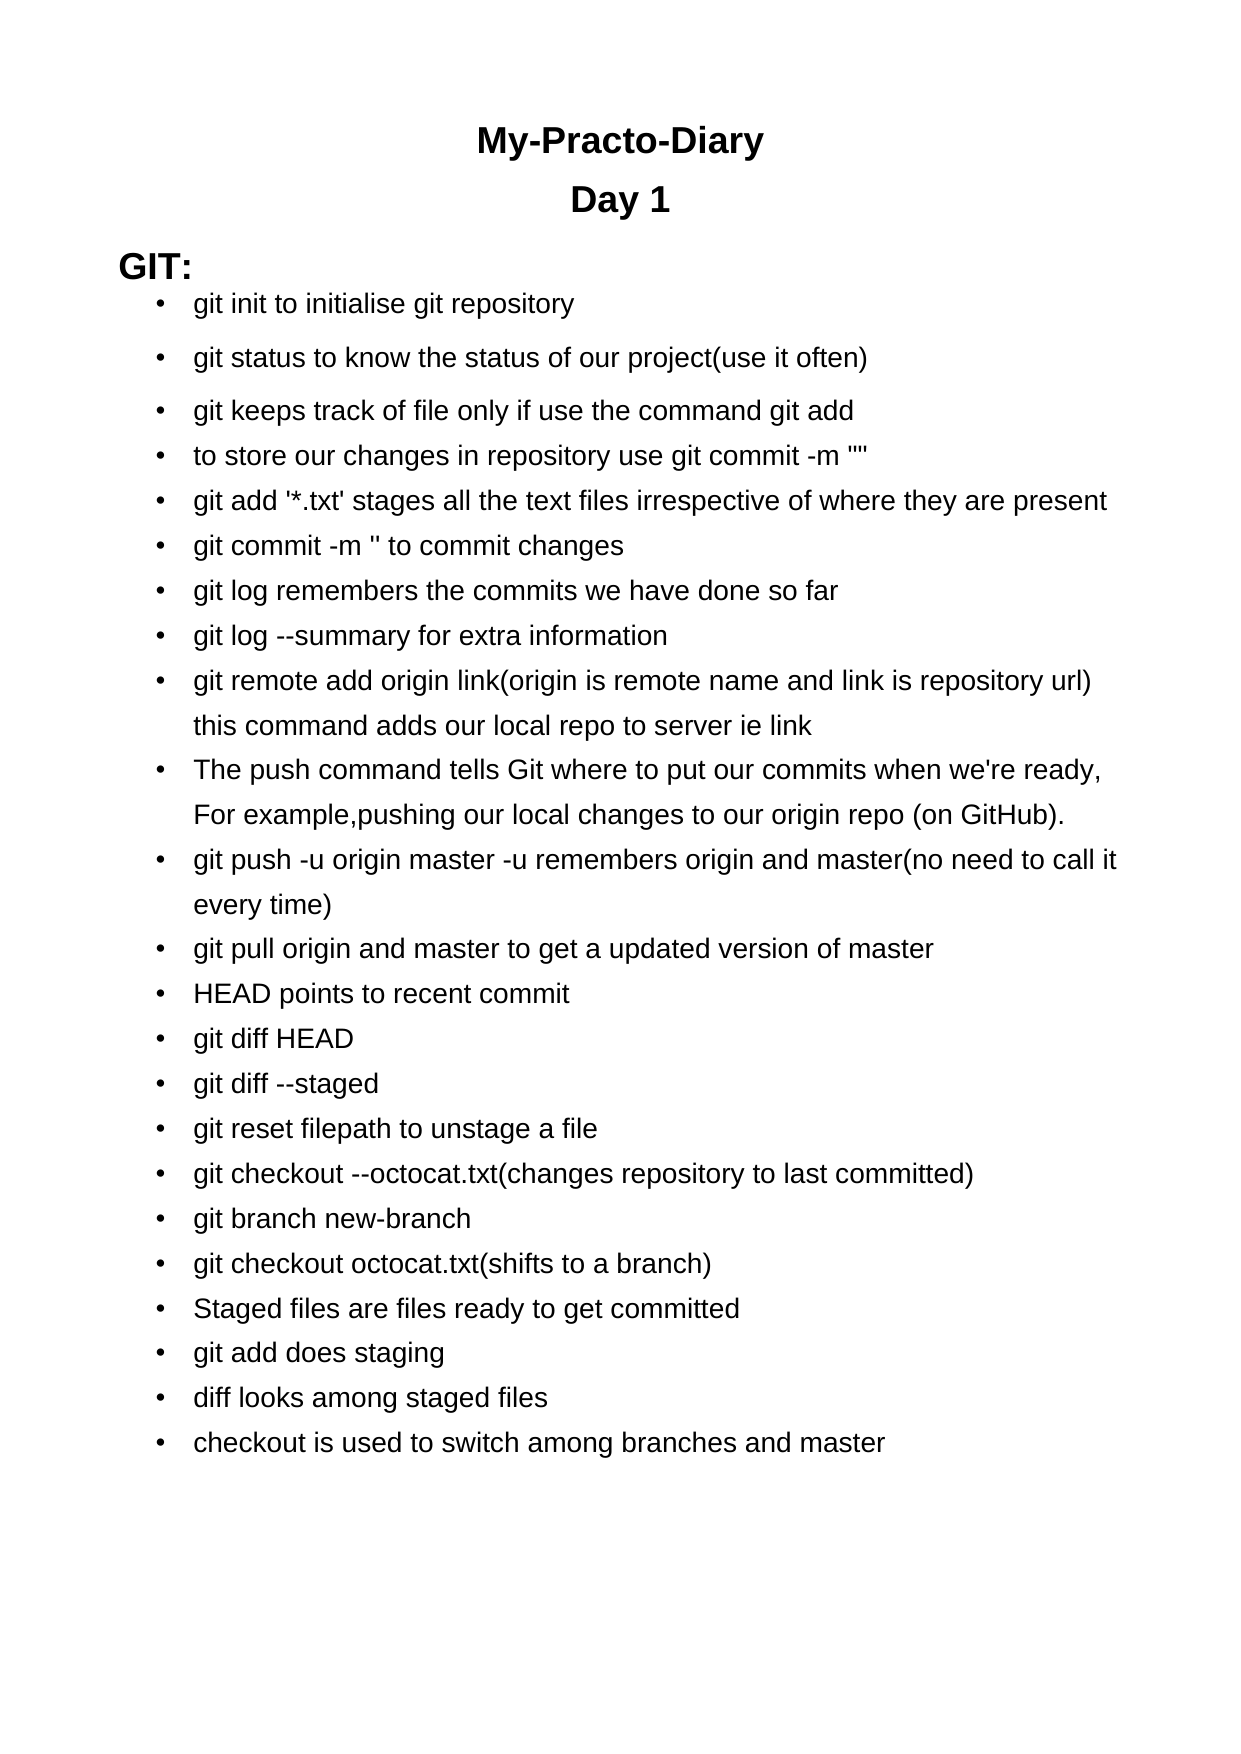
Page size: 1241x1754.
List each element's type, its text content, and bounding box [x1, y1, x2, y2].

list git branch new-branch [156, 1202, 1122, 1234]
list git status to know the status of our project(use it often) [156, 341, 1122, 373]
list git pull origin and master to get a updated version of master [156, 932, 1122, 965]
list git remote add origin link(origin is remote name and link is repository url) this command adds our local repo to server ie link [156, 664, 1122, 741]
list git diff HEAD [156, 1022, 1122, 1055]
list git checkout octocat.txt(shifts to a branch) [156, 1247, 1122, 1279]
list HEAD points to recent commit [156, 977, 1122, 1010]
list git add '*.txt' stages all the text files irrespective of where they are present [156, 484, 1122, 517]
list git commit -m '' to commit changes [156, 529, 1122, 562]
list git log remembers the commits we have done so far [156, 574, 1122, 606]
list diff looks among staged files [156, 1381, 1122, 1414]
list git reset filepath to unstage a file [156, 1112, 1122, 1144]
list checkout is used to switch among branches and master [156, 1426, 1122, 1459]
list git push -u origin master -u remembers origin and master(no need to call it every time) [156, 843, 1122, 920]
list git checkout --octocat.txt(changes repository to last committed) [156, 1157, 1122, 1189]
list Staged files are files ready to get committed [156, 1292, 1122, 1324]
list git keeps track of file only if use the command git add [156, 394, 1122, 427]
list The push command tells Git where to put our commits when we're ready, For example,pushing our local changes to our origin repo (on GitHub). [156, 753, 1122, 831]
text My-Practo-Diary [118, 118, 1122, 161]
list git init to initialise git repository [156, 287, 1122, 319]
list git diff --staged [156, 1067, 1122, 1100]
text Day 1 [118, 178, 1122, 221]
list git add does staging [156, 1336, 1122, 1369]
list to store our changes in repository use git commit -m "" [156, 439, 1122, 472]
list git log --summary for extra information [156, 619, 1122, 651]
text GIT: [118, 244, 1122, 287]
